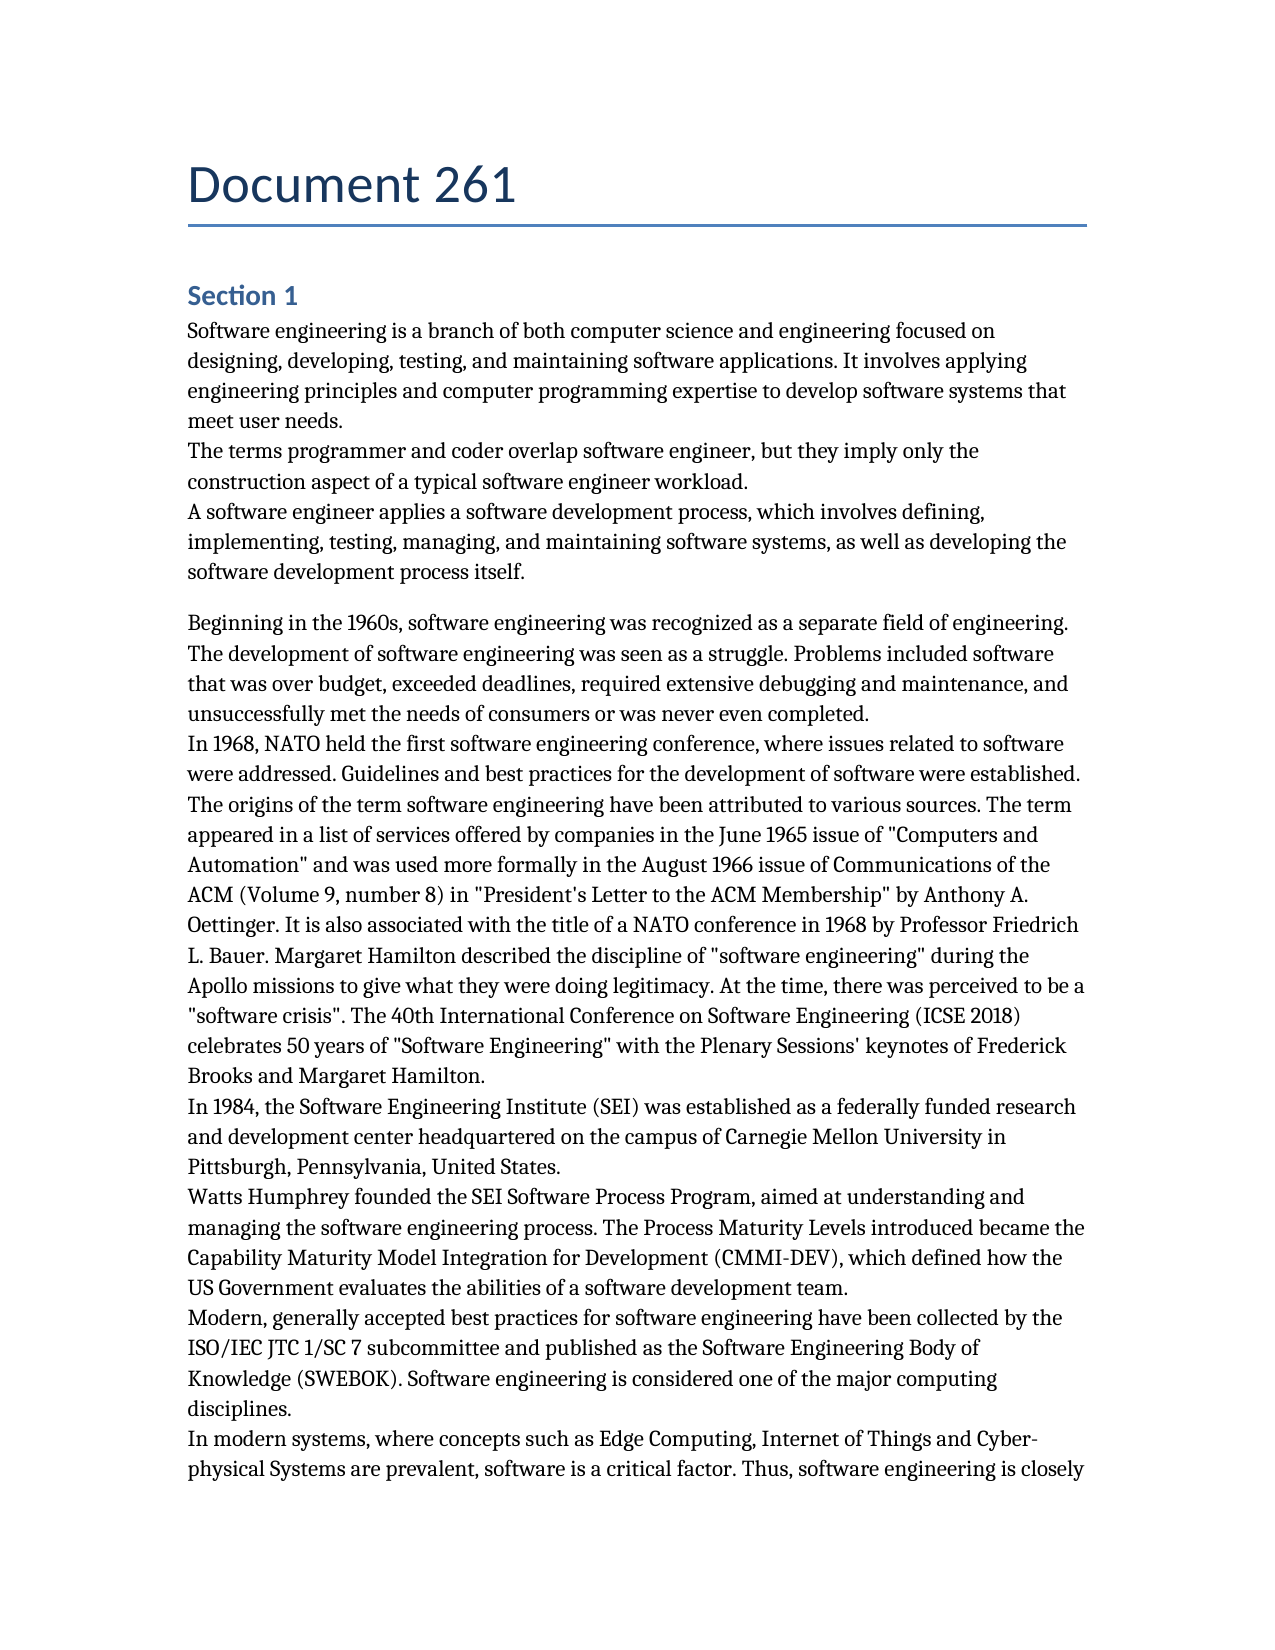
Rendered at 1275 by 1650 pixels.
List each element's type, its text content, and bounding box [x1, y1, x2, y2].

subtitle Section 1 [187, 277, 1087, 312]
text Software engineering is a branch of both computer science and engineering focused on designing, developing, testing, and maintaining software applications. It involves applying engineering principles and computer programming expertise to develop software systems that meet user needs. The terms programmer and coder overlap software engineer, but they imply only the construction aspect of a typical software engineer workload. A software engineer applies a software development process, which involves defining, implementing, testing, managing, and maintaining software systems, as well as developing the software development process itself. [187, 317, 1087, 586]
text Beginning in the 1960s, software engineering was recognized as a separate field of engineering. The development of software engineering was seen as a struggle. Problems included software that was over budget, exceeded deadlines, required extensive debugging and maintenance, and unsuccessfully met the needs of consumers or was never even completed. In 1968, NATO held the first software engineering conference, where issues related to software were addressed. Guidelines and best practices for the development of software were established. The origins of the term software engineering have been attributed to various sources. The term appeared in a list of services offered by companies in the June 1965 issue of "Computers and Automation" and was used more formally in the August 1966 issue of Communications of the ACM (Volume 9, number 8) in "President's Letter to the ACM Membership" by Anthony A. Oettinger. It is also associated with the title of a NATO conference in 1968 by Professor Friedrich L. Bauer. Margaret Hamilton described the discipline of "software engineering" during the Apollo missions to give what they were doing legitimacy. At the time, there was perceived to be a "software crisis". The 40th International Conference on Software Engineering (ICSE 2018) celebrates 50 years of "Software Engineering" with the Plenary Sessions' keynotes of Frederick Brooks and Margaret Hamilton. In 1984, the Software Engineering Institute (SEI) was established as a federally funded research and development center headquartered on the campus of Carnegie Mellon University in Pittsburgh, Pennsylvania, United States. Watts Humphrey founded the SEI Software Process Program, aimed at understanding and managing the software engineering process. The Process Maturity Levels introduced became the Capability Maturity Model Integration for Development (CMMI-DEV), which defined how the US Government evaluates the abilities of a software development team. Modern, generally accepted best practices for software engineering have been collected by the ISO/IEC JTC 1/SC 7 subcommittee and published as the Software Engineering Body of Knowledge (SWEBOK). Software engineering is considered one of the major computing disciplines. In modern systems, where concepts such as Edge Computing, Internet of Things and Cyber-physical Systems are prevalent, software is a critical factor. Thus, software engineering is closely [187, 610, 1087, 1482]
title Document 261 [187, 150, 1087, 227]
